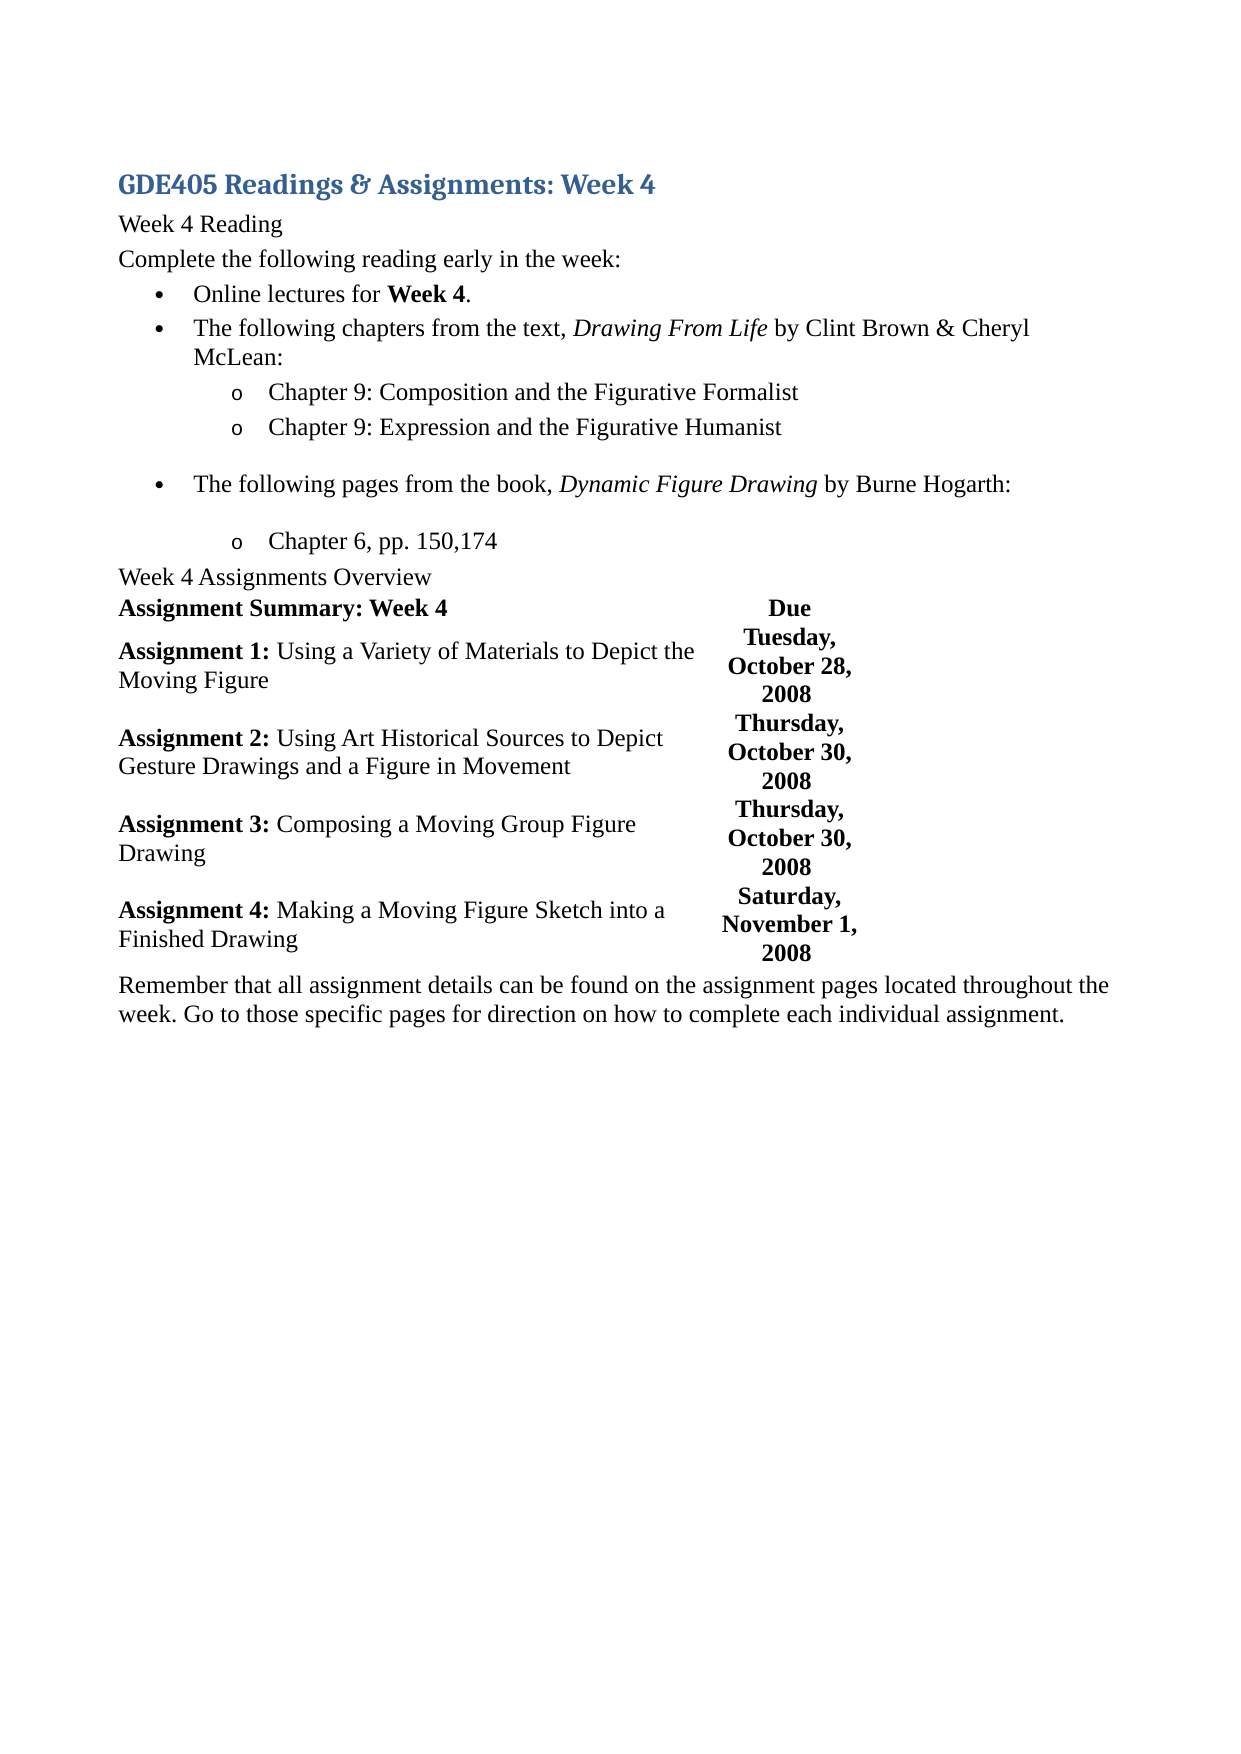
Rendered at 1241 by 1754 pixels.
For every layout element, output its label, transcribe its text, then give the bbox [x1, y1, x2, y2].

list Chapter 6, pp. 150,174 [231, 526, 1122, 556]
subtitle GDE405 Readings & Assignments: Week 4 [118, 168, 1122, 202]
list Chapter 9: Expression and the Figurative Humanist [231, 412, 1122, 442]
table_cell Assignment 1: Using a Variety of Materials to Depict the Moving Figure [118, 622, 712, 708]
list Online lectures for Week 4. [156, 279, 1122, 307]
list The following chapters from the text, Drawing From Life by Clint Brown & Cheryl McLean: [156, 313, 1122, 371]
table_cell Saturday, November 1, 2008 [713, 881, 867, 967]
text Week 4 Reading [118, 209, 1122, 238]
table_cell Tuesday, October 28, 2008 [713, 622, 867, 708]
text Remember that all assignment details can be found on the assignment pages located throughout the week. Go to those specific pages for direction on how to complete each individual assignment. [118, 970, 1122, 1027]
text Complete the following reading early in the week: [118, 244, 1122, 273]
table_header Assignment Summary: Week 4 [118, 593, 712, 622]
table_cell Assignment 4: Making a Moving Figure Sketch into a Finished Drawing [118, 881, 712, 967]
text Week 4 Assignments Overview [118, 562, 1122, 590]
table_cell Assignment 3: Composing a Moving Group Figure Drawing [118, 795, 712, 881]
table_cell Thursday, October 30, 2008 [713, 795, 867, 881]
table_header Due [713, 593, 867, 622]
list Chapter 9: Composition and the Figurative Formalist [231, 377, 1122, 406]
table_cell Assignment 2: Using Art Historical Sources to Depict Gesture Drawings and a Figure in Movement [118, 708, 712, 794]
table_cell Thursday, October 30, 2008 [713, 708, 867, 794]
list The following pages from the book, Dynamic Figure Drawing by Burne Hogarth: [156, 469, 1122, 498]
